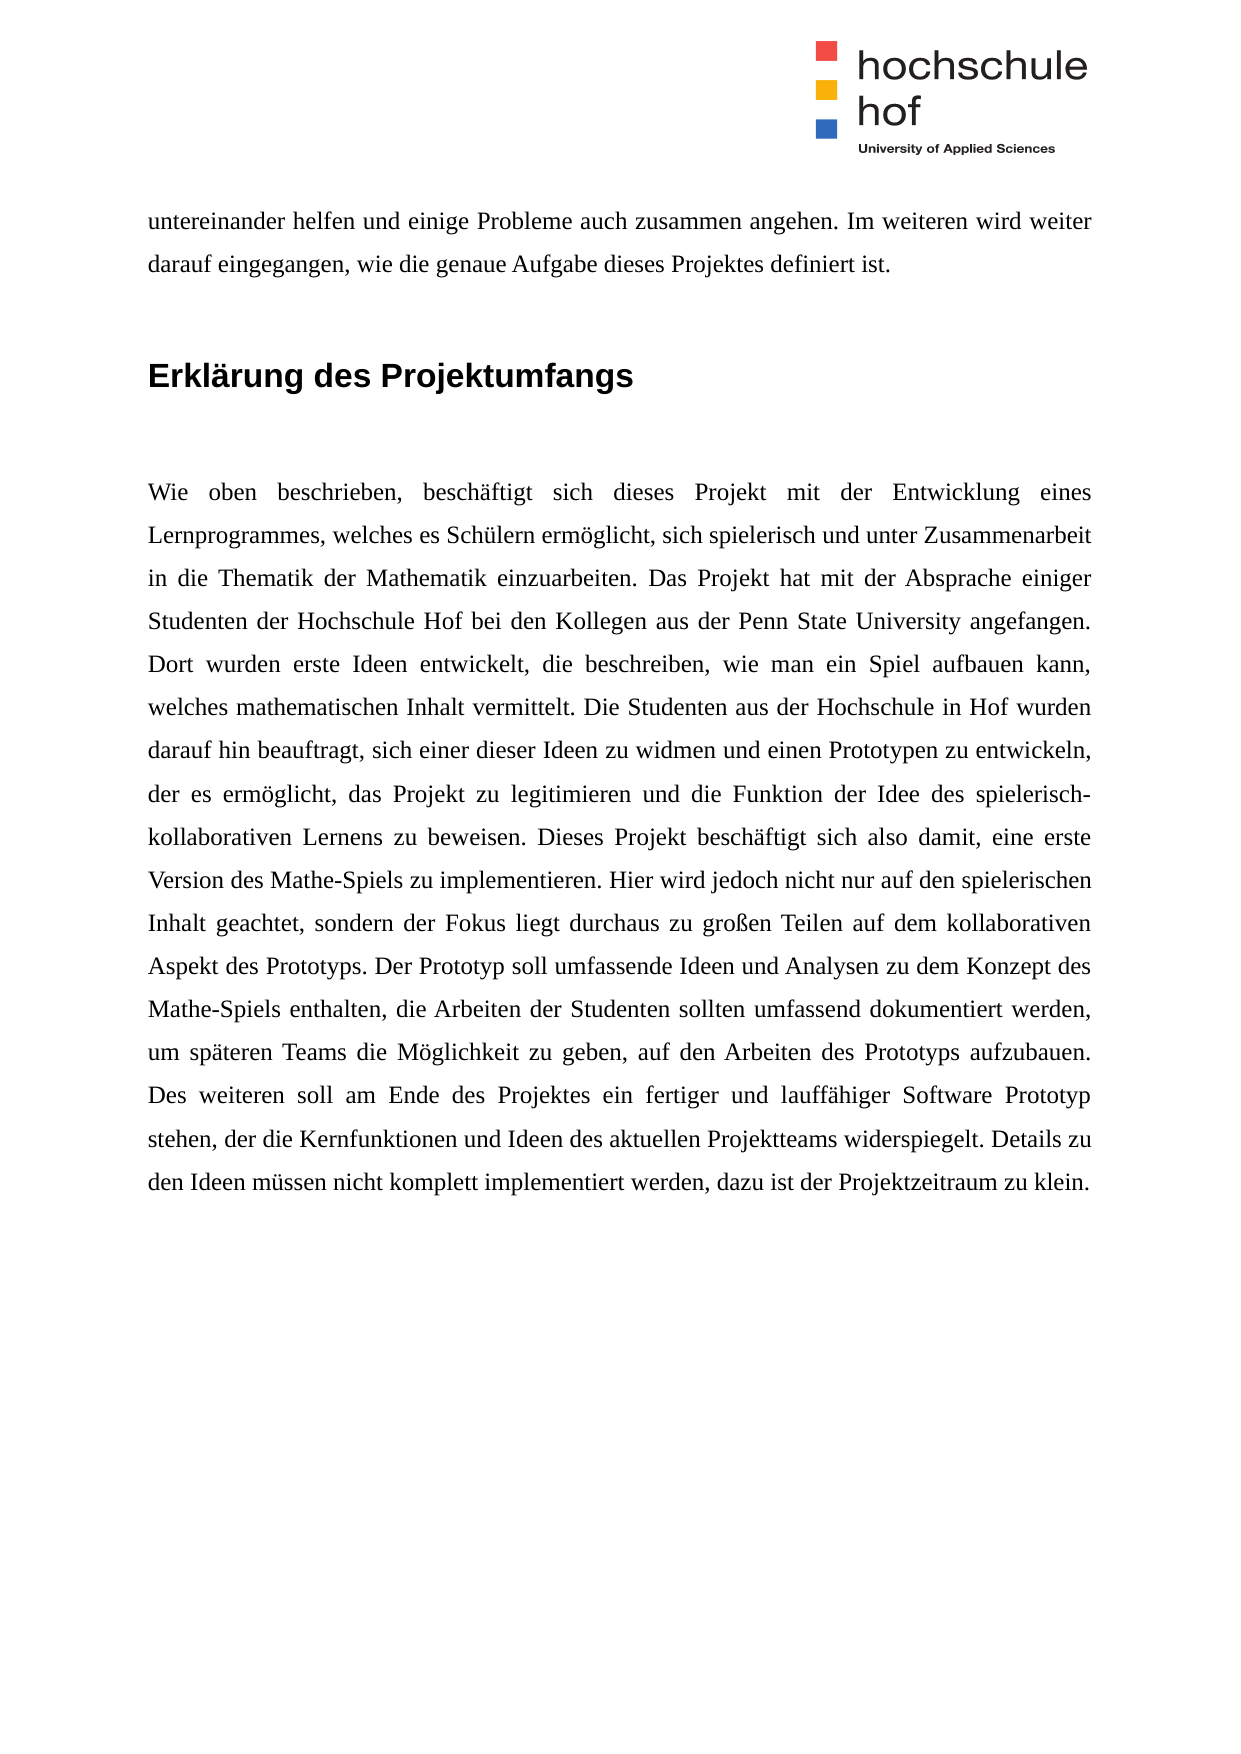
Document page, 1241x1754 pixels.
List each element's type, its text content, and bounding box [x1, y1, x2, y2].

text untereinander helfen und einige Probleme auch zusammen angehen. Im weiteren wird weiter darauf eingegangen, wie die genaue Aufgabe dieses Projektes definiert ist. [148, 206, 1092, 278]
picture [815, 41, 1087, 155]
text Wie oben beschrieben, beschäftigt sich dieses Projekt mit der Entwicklung eines Lernprogrammes, welches es Schülern ermöglicht, sich spielerisch und unter Zusammenarbeit in die Thematik der Mathematik einzuarbeiten. Das Projekt hat mit der Absprache einiger Studenten der Hochschule Hof bei den Kollegen aus der Penn State University angefangen. Dort wurden erste Ideen entwickelt, die beschreiben, wie man ein Spiel aufbauen kann, welches mathematischen Inhalt vermittelt. Die Studenten aus der Hochschule in Hof wurden darauf hin beauftragt, sich einer dieser Ideen zu widmen und einen Prototypen zu entwickeln, der es ermöglicht, das Projekt zu legitimieren und die Funktion der Idee des spielerisch-kollaborativen Lernens zu beweisen. Dieses Projekt beschäftigt sich also damit, eine erste Version des Mathe-Spiels zu implementieren. Hier wird jedoch nicht nur auf den spielerischen Inhalt geachtet, sondern der Fokus liegt durchaus zu großen Teilen auf dem kollaborativen Aspekt des Prototyps. Der Prototyp soll umfassende Ideen und Analysen zu dem Konzept des Mathe-Spiels enthalten, die Arbeiten der Studenten sollten umfassend dokumentiert werden, um späteren Teams die Möglichkeit zu geben, auf den Arbeiten des Prototyps aufzubauen. Des weiteren soll am Ende des Projektes ein fertiger und lauffähiger Software Prototyp stehen, der die Kernfunktionen und Ideen des aktuellen Projektteams widerspiegelt. Details zu den Ideen müssen nicht komplett implementiert werden, dazu ist der Projektzeitraum zu klein. [148, 477, 1092, 1196]
subtitle Erklärung des Projektumfangs [148, 356, 1092, 395]
